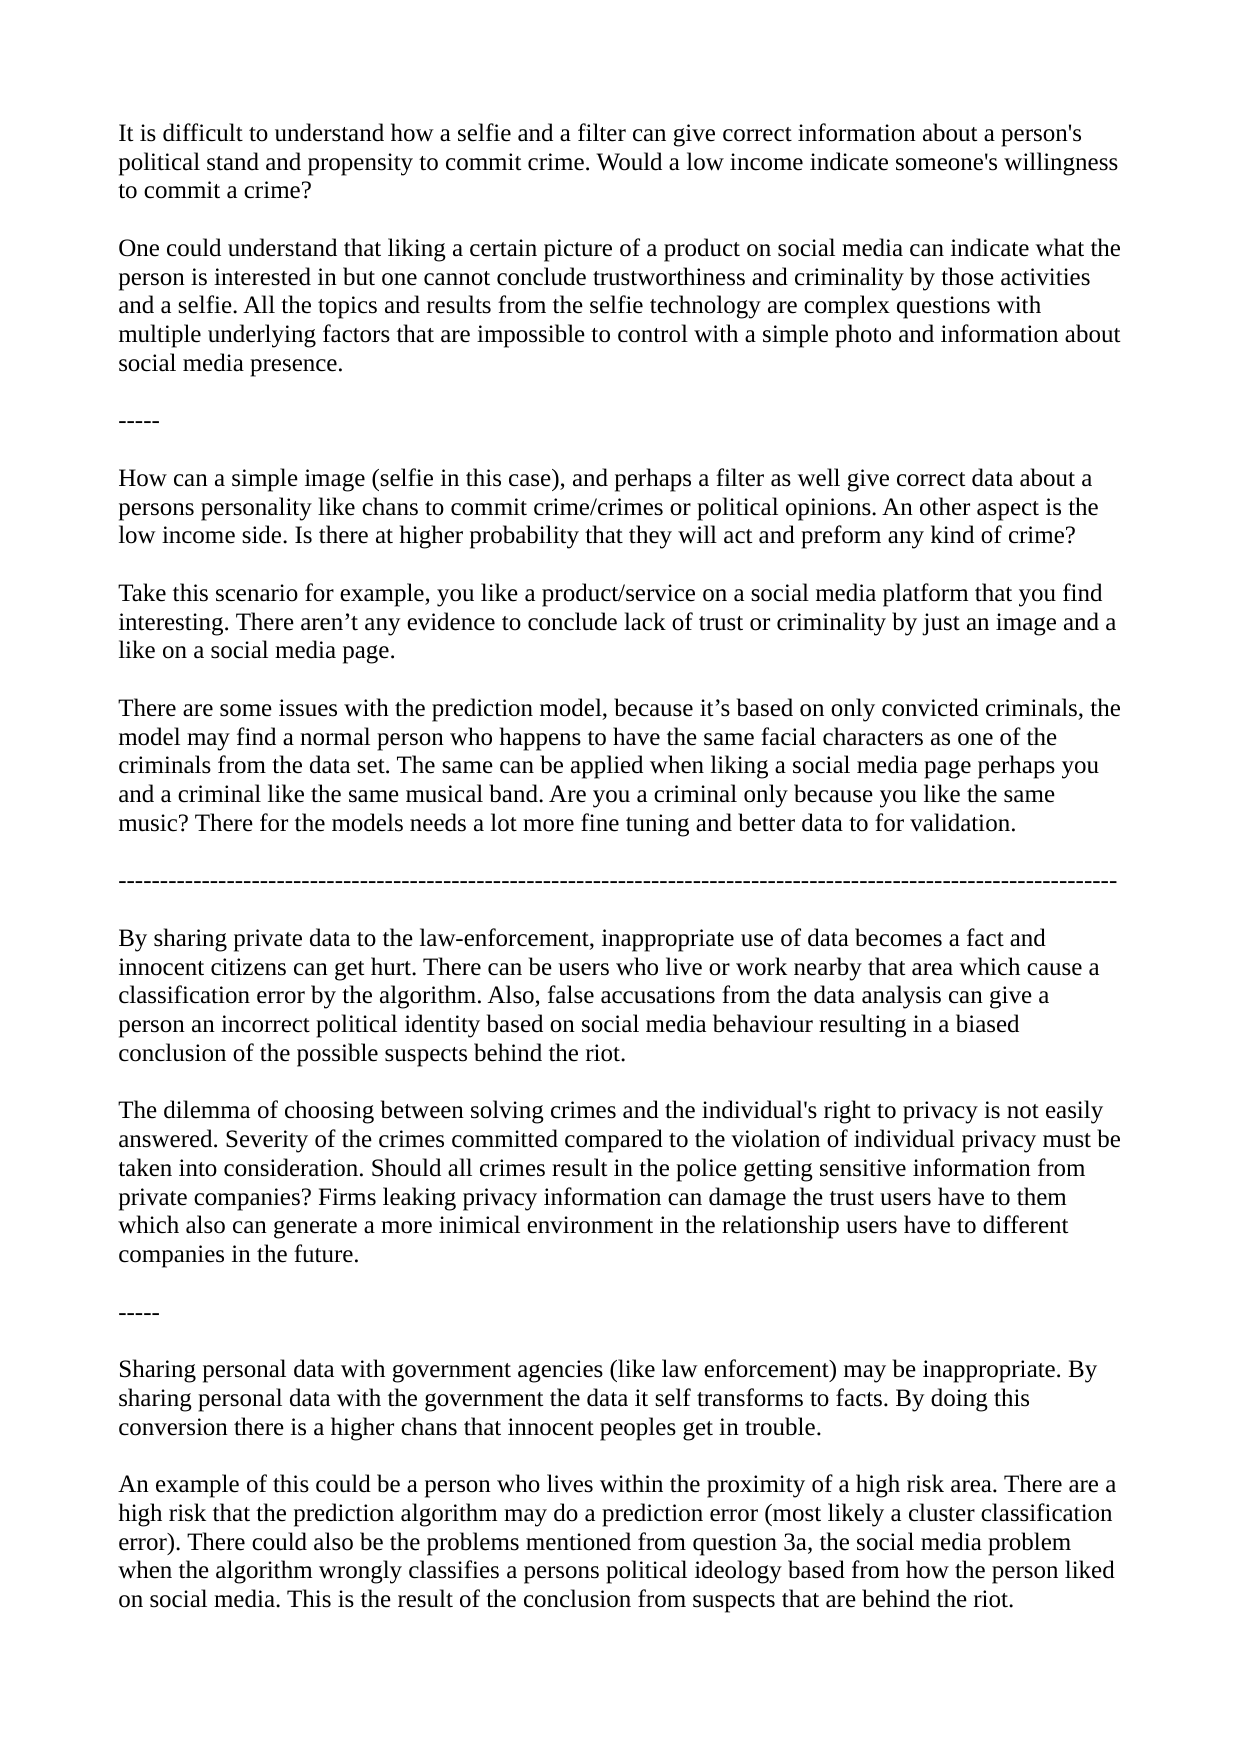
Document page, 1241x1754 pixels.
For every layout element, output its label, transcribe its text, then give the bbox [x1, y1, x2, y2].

text Sharing personal data with government agencies (like law enforcement) may be inappropriate. By sharing personal data with the government the data it self transforms to facts. By doing this conversion there is a higher chans that innocent peoples get in trouble. [118, 1354, 1122, 1441]
text How can a simple image (selfie in this case), and perhaps a filter as well give correct data about a persons personality like chans to commit crime/crimes or political opinions. An other aspect is the low income side. Is there at higher probability that they will act and preform any kind of crime? [118, 463, 1122, 549]
text It is difficult to understand how a selfie and a filter can give correct information about a person's political stand and propensity to commit crime. Would a low income indicate someone's willingness to commit a crime? [118, 118, 1122, 204]
text ----- [118, 406, 1122, 434]
text There are some issues with the prediction model, because it’s based on only convicted criminals, the model may find a normal person who happens to have the same facial characters as one of the criminals from the data set. The same can be applied when liking a social media page perhaps you and a criminal like the same musical band. Are you a criminal only because you like the same music? There for the models needs a lot more fine tuning and better data to for validation. [118, 693, 1122, 837]
text The dilemma of choosing between solving crimes and the individual's right to privacy is not easily answered. Severity of the crimes committed compared to the violation of individual privacy must be taken into consideration. Should all crimes result in the police getting sensitive information from private companies? Firms leaking privacy information can damage the trust users have to them which also can generate a more inimical environment in the relationship users have to different companies in the future. [118, 1096, 1122, 1268]
text ------------------------------------------------------------------------------------------------------------------------ [118, 866, 1122, 894]
text By sharing private data to the law-enforcement, inappropriate use of data becomes a fact and innocent citizens can get hurt. There can be users who live or work nearby that area which cause a classification error by the algorithm. Also, false accusations from the data analysis can give a person an incorrect political identity based on social media behaviour resulting in a biased conclusion of the possible suspects behind the riot. [118, 923, 1122, 1067]
text ----- [118, 1297, 1122, 1326]
text An example of this could be a person who lives within the proximity of a high risk area. There are a high risk that the prediction algorithm may do a prediction error (most likely a cluster classification error). There could also be the problems mentioned from question 3a, the social media problem when the algorithm wrongly classifies a persons political ideology based from how the person liked on social media. This is the result of the conclusion from suspects that are behind the riot. [118, 1469, 1122, 1613]
text One could understand that liking a certain picture of a product on social media can indicate what the person is interested in but one cannot conclude trustworthiness and criminality by those activities and a selfie. All the topics and results from the selfie technology are complex questions with multiple underlying factors that are impossible to control with a simple photo and information about social media presence. [118, 233, 1122, 377]
text Take this scenario for example, you like a product/service on a social media platform that you find interesting. There aren’t any evidence to conclude lack of trust or criminality by just an image and a like on a social media page. [118, 578, 1122, 664]
